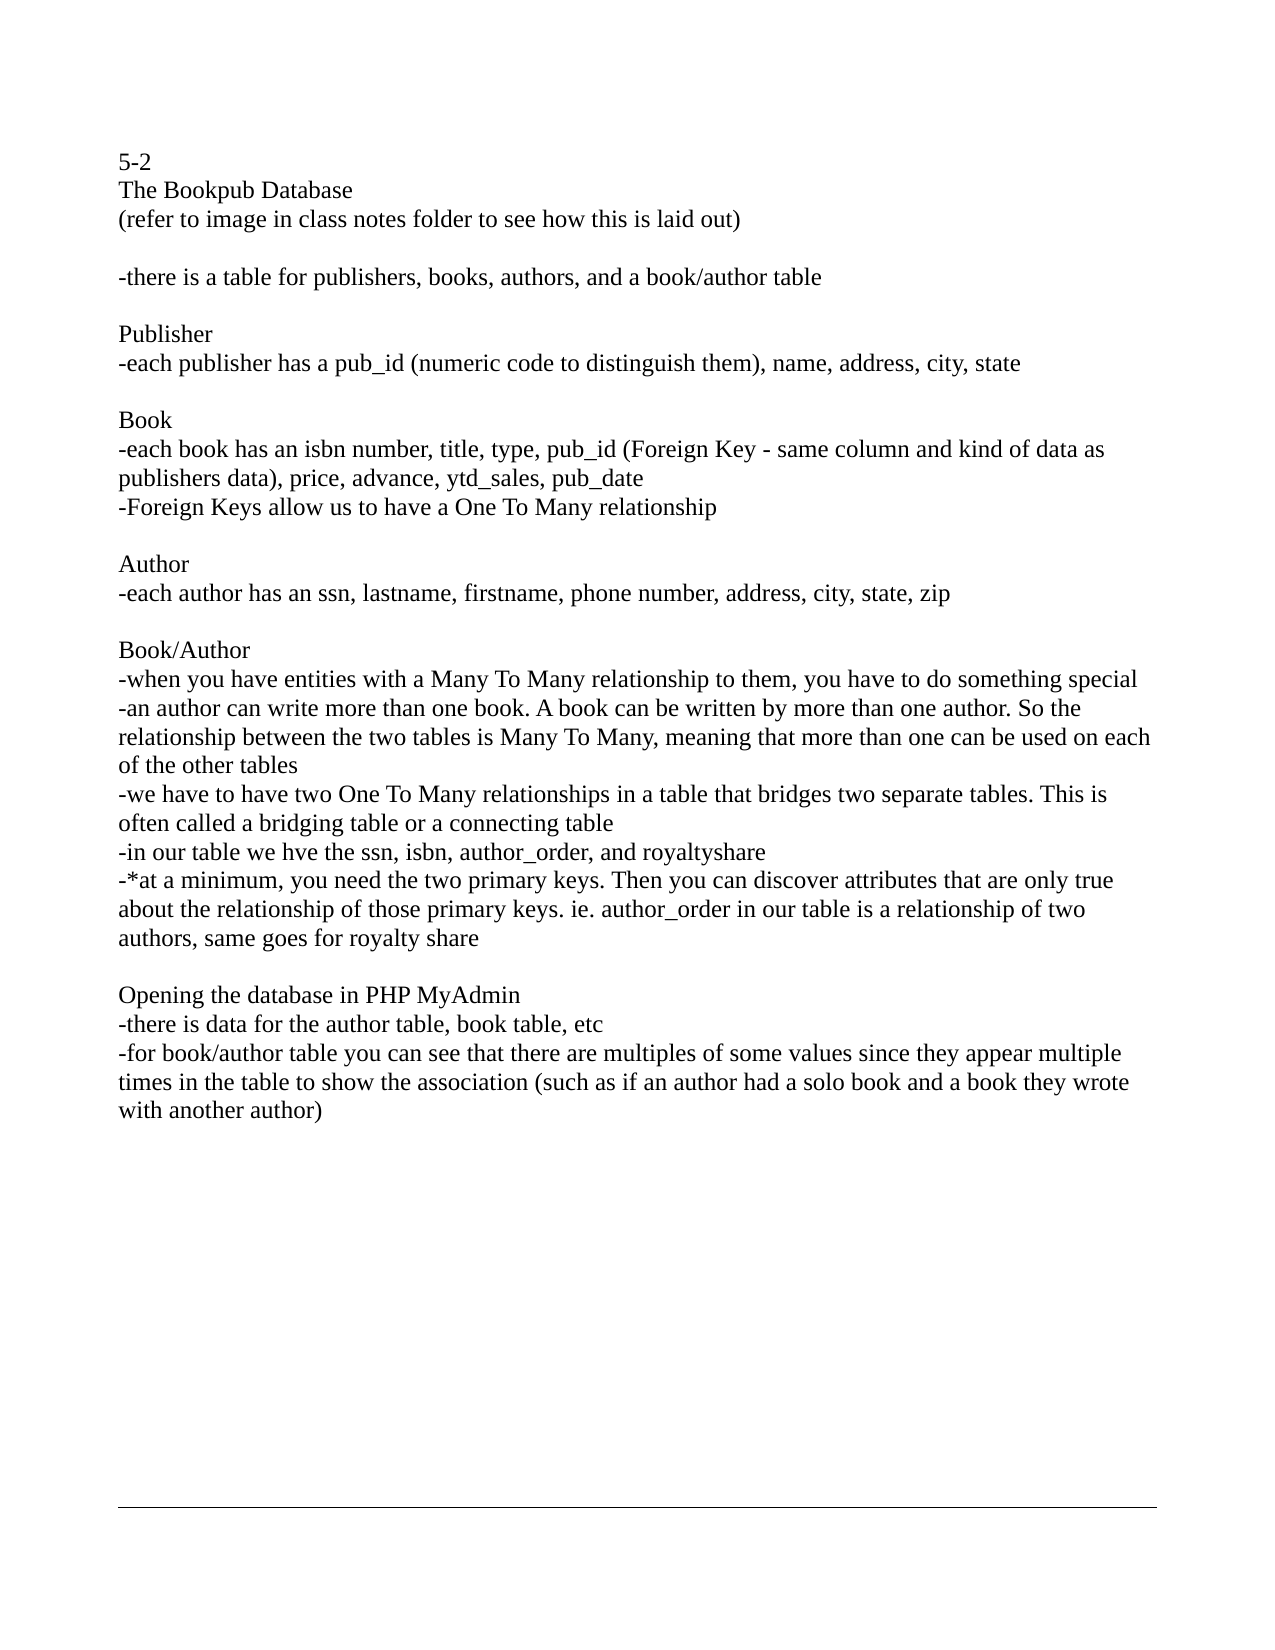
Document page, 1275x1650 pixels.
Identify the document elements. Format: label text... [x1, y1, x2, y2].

text -in our table we hve the ssn, isbn, author_order, and royaltyshare [118, 837, 1157, 866]
text -there is a table for publishers, books, authors, and a book/author table [118, 262, 1157, 291]
text -an author can write more than one book. A book can be written by more than one author. So the relationship between the two tables is Many To Many, meaning that more than one can be used on each of the other tables [118, 693, 1157, 779]
text Book/Author [118, 636, 1157, 664]
text -when you have entities with a Many To Many relationship to them, you have to do something special [118, 664, 1157, 693]
text -there is data for the author table, book table, etc [118, 1009, 1157, 1038]
text (refer to image in class notes folder to see how this is laid out) [118, 204, 1157, 233]
text Opening the database in PHP MyAdmin [118, 981, 1157, 1009]
text Publisher [118, 319, 1157, 348]
text The Bookpub Database [118, 176, 1157, 204]
text -each publisher has a pub_id (numeric code to distinguish them), name, address, city, state [118, 348, 1157, 377]
text -for book/author table you can see that there are multiples of some values since they appear multiple times in the table to show the association (such as if an author had a solo book and a book they wrote with another author) [118, 1038, 1157, 1124]
text -*at a minimum, you need the two primary keys. Then you can discover attributes that are only true about the relationship of those primary keys. ie. author_order in our table is a relationship of two authors, same goes for royalty share [118, 866, 1157, 952]
text 5-2 [118, 147, 1157, 176]
text Author [118, 549, 1157, 578]
text -we have to have two One To Many relationships in a table that bridges two separate tables. This is often called a bridging table or a connecting table [118, 779, 1157, 837]
text -each author has an ssn, lastname, firstname, phone number, address, city, state, zip [118, 578, 1157, 607]
text Book [118, 406, 1157, 434]
text -each book has an isbn number, title, type, pub_id (Foreign Key - same column and kind of data as publishers data), price, advance, ytd_sales, pub_date [118, 434, 1157, 492]
text -Foreign Keys allow us to have a One To Many relationship [118, 492, 1157, 521]
